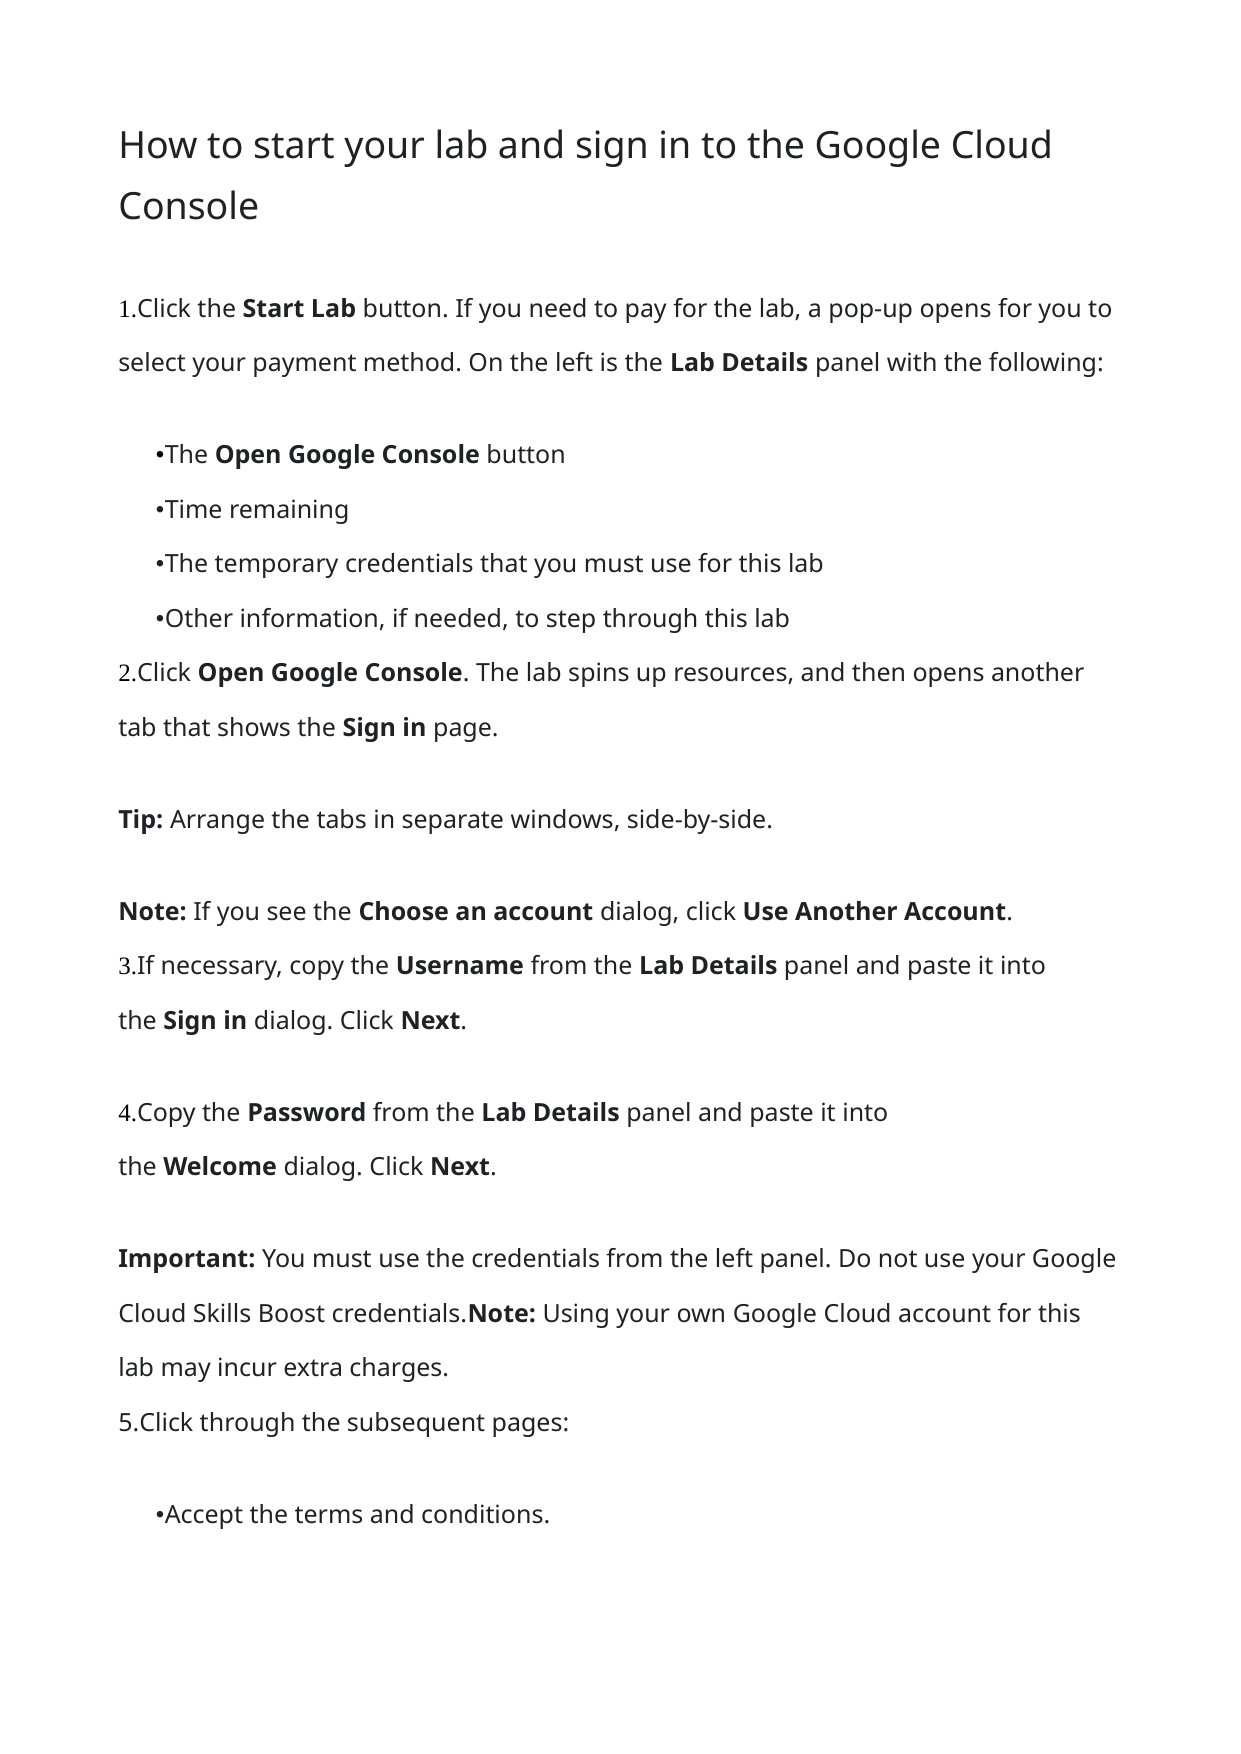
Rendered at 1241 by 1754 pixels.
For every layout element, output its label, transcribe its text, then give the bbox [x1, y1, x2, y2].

list Click Open Google Console. The lab spins up resources, and then opens another tab that shows the Sign in page. [118, 655, 1122, 743]
list Time remaining [118, 492, 1122, 526]
list Accept the terms and conditions. [118, 1496, 1122, 1530]
list Tip: Arrange the tabs in separate windows, side-by-side. [118, 801, 1122, 836]
list Click through the subsequent pages: [118, 1404, 1122, 1438]
list Other information, if needed, to step through this lab [118, 601, 1122, 634]
list Click the Start Lab button. If you need to pay for the lab, a pop-up opens for you to select your payment method. On the left is the Lab Details panel with the following: [118, 291, 1122, 379]
subtitle How to start your lab and sign in to the Google Cloud Console [118, 118, 1122, 230]
list The Open Google Console button [118, 437, 1122, 471]
list Copy the Password from the Lab Details panel and paste it into the Welcome dialog. Click Next. [118, 1094, 1122, 1183]
list The temporary credentials that you must use for this lab [118, 546, 1122, 580]
list Important: You must use the credentials from the left panel. Do not use your Google Cloud Skills Boost credentials.Note: Using your own Google Cloud account for this lab may incur extra charges. [118, 1241, 1122, 1384]
list If necessary, copy the Username from the Lab Details panel and paste it into the Sign in dialog. Click Next. [118, 948, 1122, 1036]
list Note: If you see the Choose an account dialog, click Use Another Account. [118, 893, 1122, 927]
